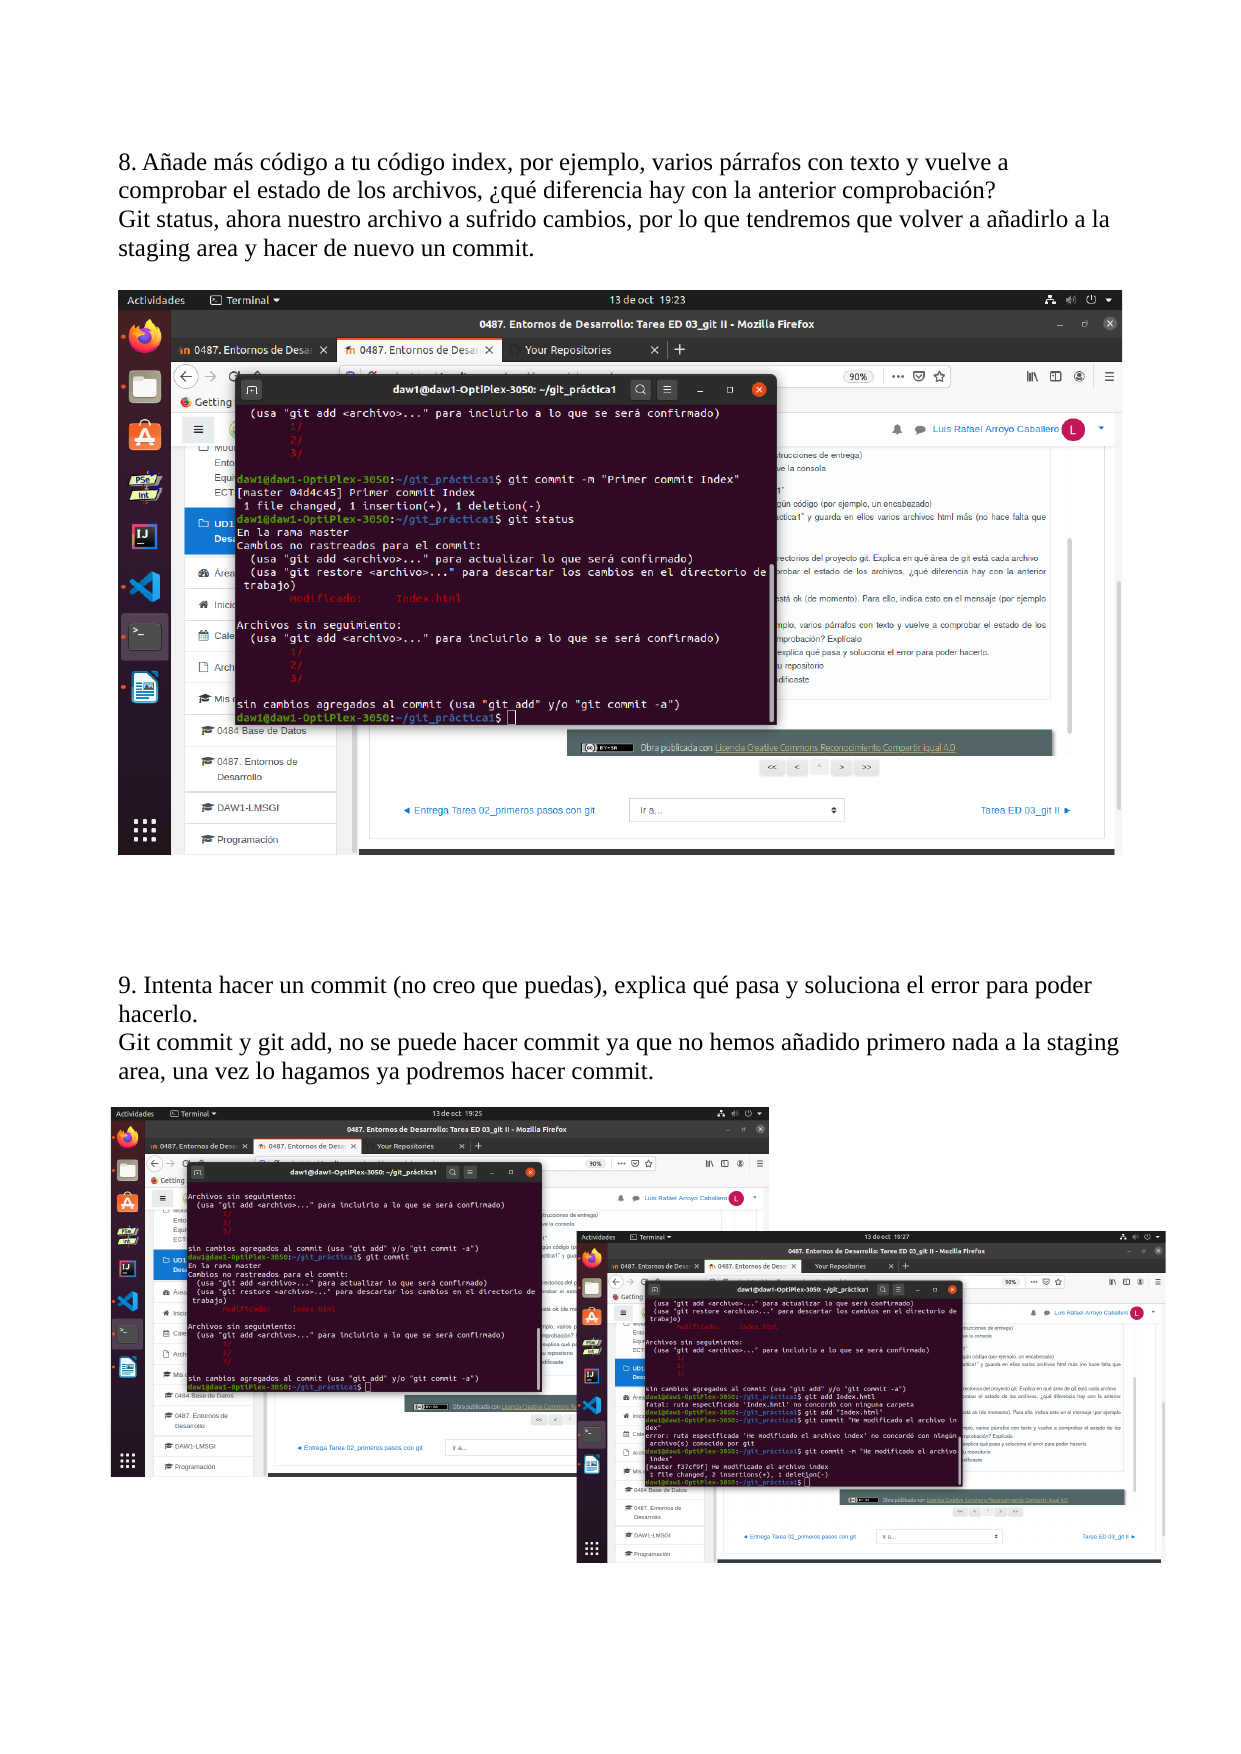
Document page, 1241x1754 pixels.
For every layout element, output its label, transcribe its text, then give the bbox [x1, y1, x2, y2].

text Git commit y git add, no se puede hacer commit ya que no hemos añadido primero nada a la staging area, una vez lo hagamos ya podremos hacer commit. [118, 1027, 1122, 1085]
picture [118, 290, 1123, 855]
text Git status, ahora nuestro archivo a sufrido cambios, por lo que tendremos que volver a añadirlo a la staging area y hacer de nuevo un commit. [118, 204, 1122, 262]
picture [110, 1107, 1166, 1563]
text 9. Intenta hacer un commit (no creo que puedas), explica qué pasa y soluciona el error para poder hacerlo. [118, 970, 1122, 1027]
text 8. Añade más código a tu código index, por ejemplo, varios párrafos con texto y vuelve a comprobar el estado de los archivos, ¿qué diferencia hay con la anterior comprobación? [118, 147, 1122, 204]
